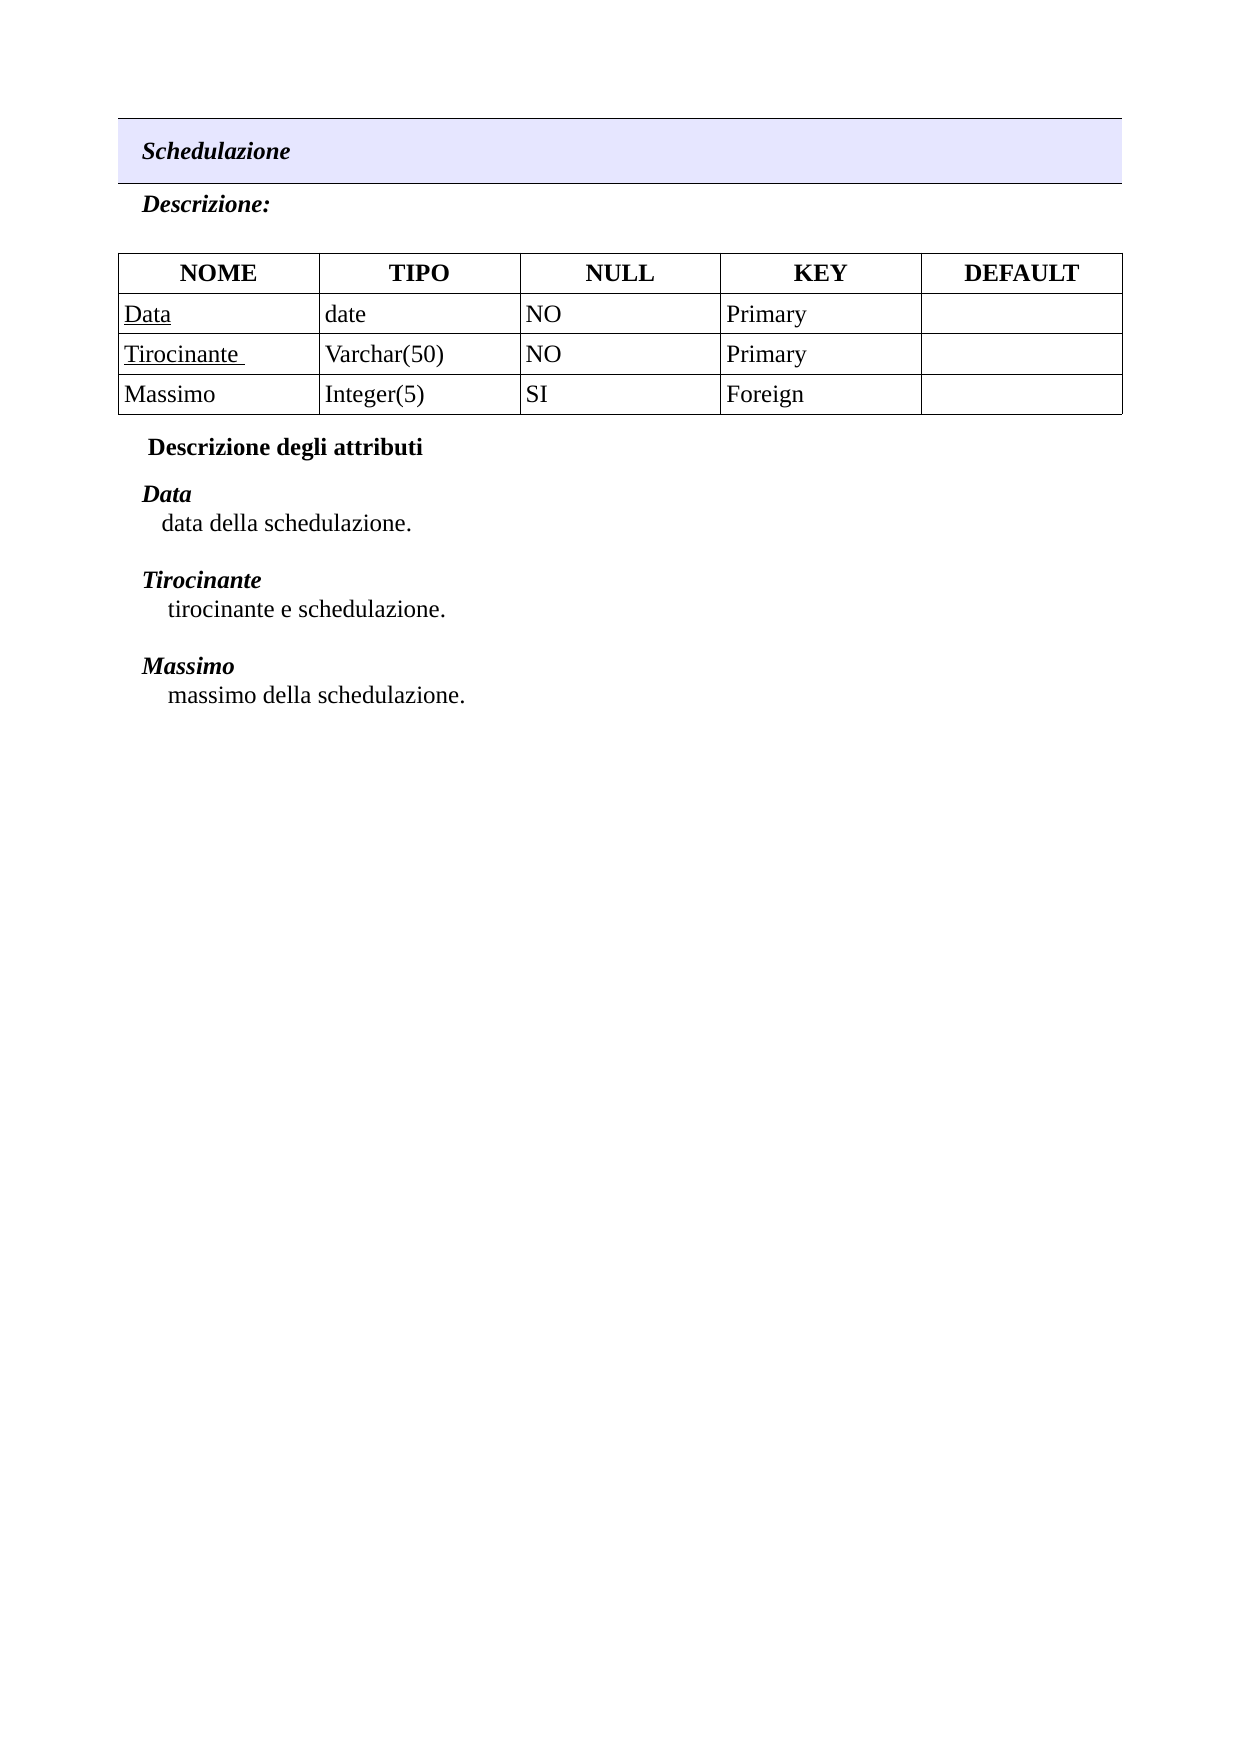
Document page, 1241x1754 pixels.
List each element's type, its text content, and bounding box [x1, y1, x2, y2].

table_cell DEFAULT [922, 254, 1122, 293]
table_cell NO [521, 334, 720, 373]
table_cell Data [119, 294, 319, 333]
table_cell SI [521, 375, 720, 414]
table_cell NO [521, 294, 720, 333]
table_cell NULL [521, 254, 720, 293]
table_cell [922, 375, 1122, 414]
table_cell Integer(5) [320, 375, 520, 414]
table_cell [319, 184, 1122, 223]
table_cell Varchar(50) [320, 334, 520, 373]
table_cell Primary [721, 334, 921, 373]
table_cell Tirocinante [119, 334, 319, 373]
table_cell KEY [721, 254, 921, 293]
table_cell [922, 294, 1122, 333]
table_cell date [320, 294, 520, 333]
table_cell TIPO [320, 254, 520, 293]
table_cell NOME [119, 254, 319, 293]
table_cell [922, 334, 1122, 373]
table_cell Massimo [119, 375, 319, 414]
table_header Schedulazione [118, 119, 1122, 183]
table_cell Descrizione: [118, 184, 319, 223]
table_cell [118, 223, 1122, 252]
table_cell Foreign [721, 375, 921, 414]
table_cell Primary [721, 294, 921, 333]
subtitle Descrizione degli attributi [148, 432, 1122, 461]
table_header Data data della schedulazione. Tirocinante tirocinante e schedulazione. Massimo massimo della schedulazione. [118, 473, 1122, 772]
